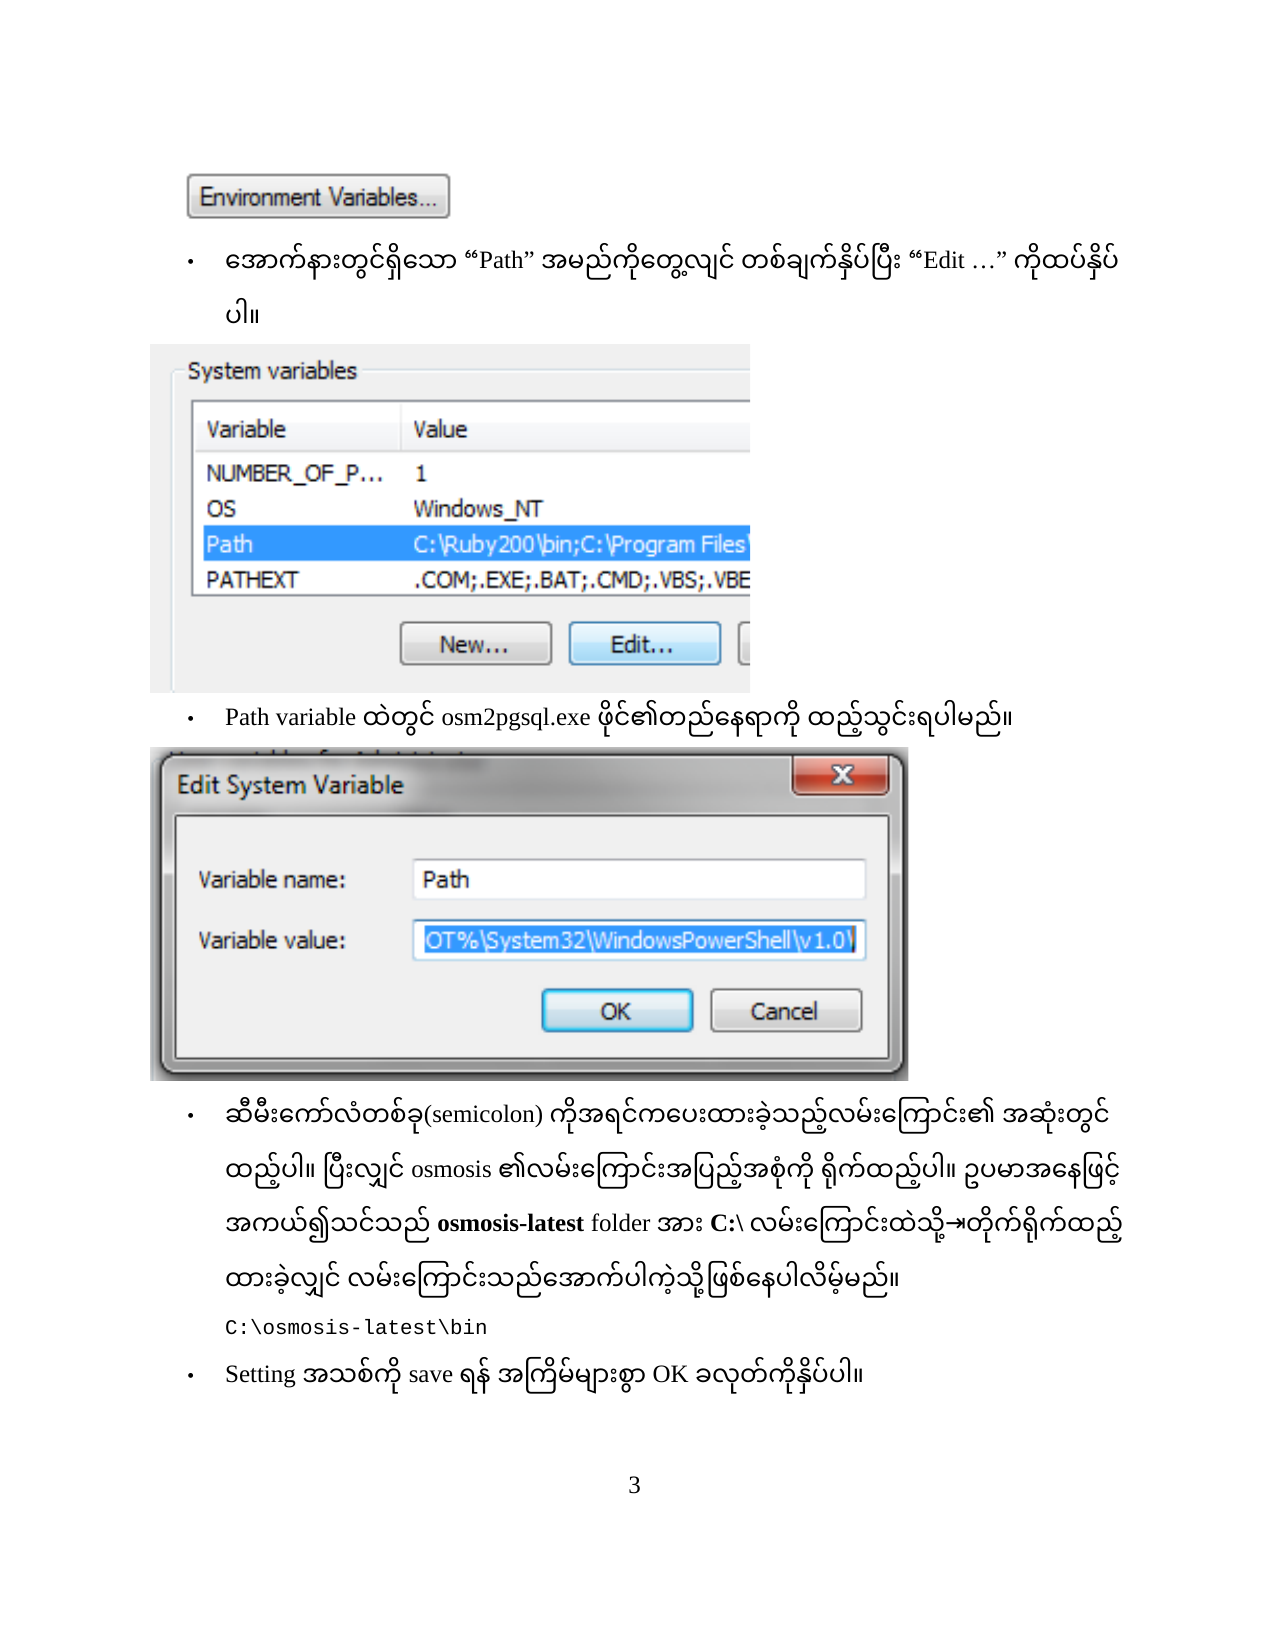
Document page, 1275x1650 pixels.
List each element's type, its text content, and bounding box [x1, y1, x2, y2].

list Setting အသစ်ကို save ရန် အကြိမ်များစွာ OK ခလုတ်ကိုနှိပ်ပါ။ [187, 1349, 1125, 1404]
picture [150, 747, 909, 1081]
list အောက်နားတွင်ရှိသော “Path” အမည်ကိုတွေ့လျင် တစ်ချက်နှိပ်ပြီး “Edit …” ကိုထပ်နှိပ်ပါ။ [187, 235, 1125, 344]
list Path variable ထဲတွင် osm2pgsql.exe ဖိုင်၏တည်နေရာကို ထည့်သွင်းရပါမည်။ [187, 692, 1125, 747]
picture [150, 150, 484, 236]
picture [150, 344, 750, 693]
list C:\osmosis-latest\bin [187, 1317, 1125, 1340]
list ဆီမီးကော်လံတစ်ခု(semicolon) ကိုအရင်ကပေးထားခဲ့သည့်လမ်းကြောင်း၏ အဆုံးတွင်ထည့်ပါ။ ပြီးလျှင် osmosis ၏လမ်းကြောင်းအပြည့်အစုံကို ရိုက်ထည့်ပါ။ ဥပမာအနေဖြင့် အကယ်၍သင်သည် osmosis-latest folder အား C:\ လမ်းကြောင်းထဲသို့⇥တိုက်ရိုက်ထည့်ထားခဲ့လျှင် လမ်းကြောင်းသည်အောက်ပါကဲ့သို့ဖြစ်နေပါလိမ့်မည်။ [187, 1089, 1125, 1308]
